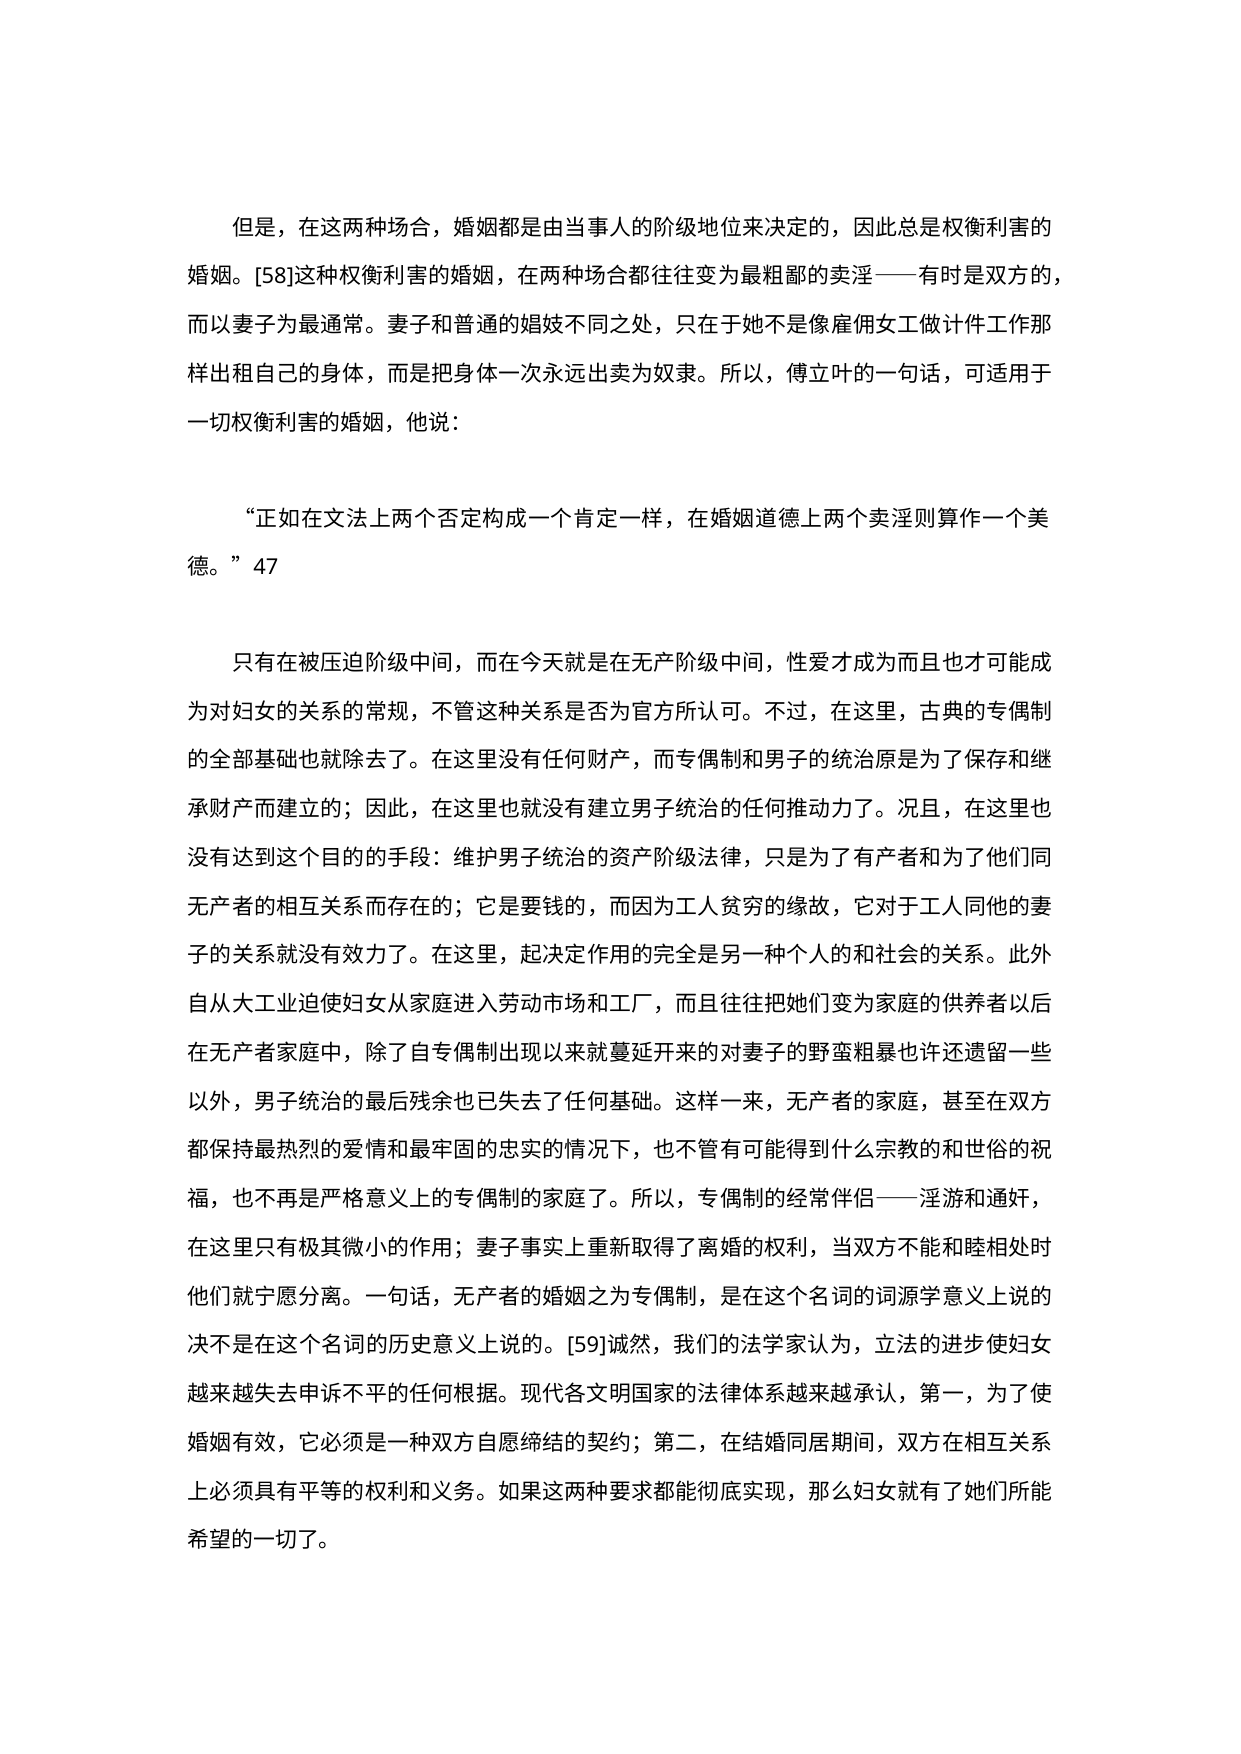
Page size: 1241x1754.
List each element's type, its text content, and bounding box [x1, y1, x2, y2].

text “正如在文法上两个否定构成一个肯定一样，在婚姻道德上两个卖淫则算作一个美德。”47 [187, 500, 1053, 581]
text 只有在被压迫阶级中间，而在今天就是在无产阶级中间，性爱才成为而且也才可能成为对妇女的关系的常规，不管这种关系是否为官方所认可。不过，在这里，古典的专偶制的全部基础也就除去了。在这里没有任何财产，而专偶制和男子的统治原是为了保存和继承财产而建立的；因此，在这里也就没有建立男子统治的任何推动力了。况且，在这里也没有达到这个目的的手段：维护男子统治的资产阶级法律，只是为了有产者和为了他们同无产者的相互关系而存在的；它是要钱的，而因为工人贫穷的缘故，它对于工人同他的妻子的关系就没有效力了。在这里，起决定作用的完全是另一种个人的和社会的关系。此外，自从大工业迫使妇女从家庭进入劳动市场和工厂，而且往往把她们变为家庭的供养者以后，在无产者家庭中，除了自专偶制出现以来就蔓延开来的对妻子的野蛮粗暴也许还遗留一些以外，男子统治的最后残余也已失去了任何基础。这样一来，无产者的家庭，甚至在双方都保持最热烈的爱情和最牢固的忠实的情况下，也不管有可能得到什么宗教的和世俗的祝福，也不再是严格意义上的专偶制的家庭了。所以，专偶制的经常伴侣——淫游和通奸，在这里只有极其微小的作用；妻子事实上重新取得了离婚的权利，当双方不能和睦相处时，他们就宁愿分离。一句话，无产者的婚姻之为专偶制，是在这个名词的词源学意义上说的，决不是在这个名词的历史意义上说的。[59]诚然，我们的法学家认为，立法的进步使妇女越来越失去申诉不平的任何根据。现代各文明国家的法律体系越来越承认，第一，为了使婚姻有效，它必须是一种双方自愿缔结的契约；第二，在结婚同居期间，双方在相互关系上必须具有平等的权利和义务。如果这两种要求都能彻底实现，那么妇女就有了她们所能希望的一切了。 [187, 644, 1053, 1554]
text 但是，在这两种场合，婚姻都是由当事人的阶级地位来决定的，因此总是权衡利害的婚姻。[58]这种权衡利害的婚姻，在两种场合都往往变为最粗鄙的卖淫——有时是双方的，而以妻子为最通常。妻子和普通的娼妓不同之处，只在于她不是像雇佣女工做计件工作那样出租自己的身体，而是把身体一次永远出卖为奴隶。所以，傅立叶的一句话，可适用于一切权衡利害的婚姻，他说： [187, 209, 1053, 437]
